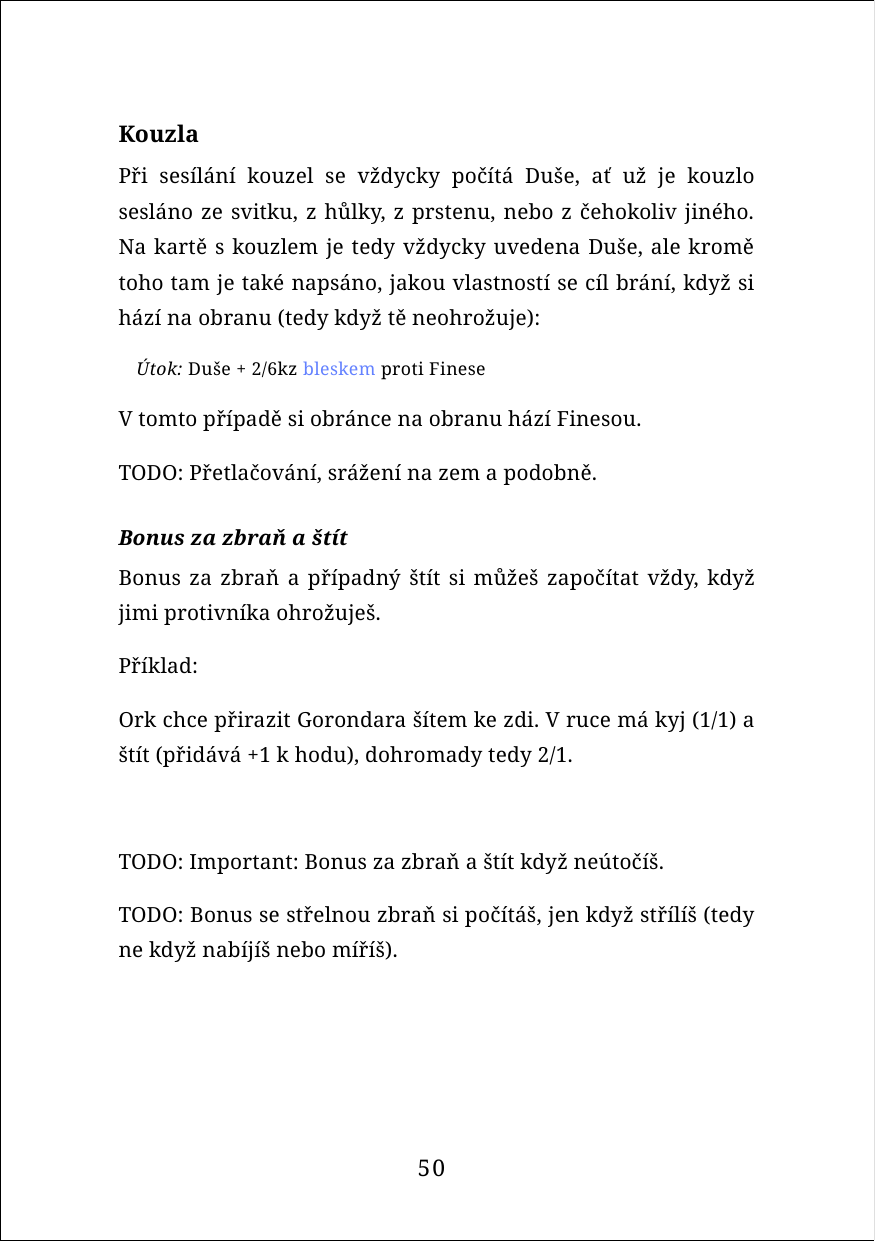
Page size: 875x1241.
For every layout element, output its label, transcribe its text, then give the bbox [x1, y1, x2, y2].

subtitle Bonus za zbraň a štít [118, 523, 756, 551]
text Útok: Duše + 2/6kz bleskem proti Finese [136, 357, 756, 381]
text Příklad: [118, 652, 756, 680]
text Při sesílání kouzel se vždycky počítá Duše, ať už je kouzlo sesláno ze svitku, z hůlky, z prstenu, nebo z čehokoliv jiného. Na kartě s kouzlem je tedy vždycky uvedena Duše, ale kromě toho tam je také napsáno, jakou vlastností se cíl brání, když si hází na obranu (tedy když tě neohrožuje): [118, 161, 756, 332]
text Bonus za zbraň a případný štít si můžeš započítat vždy, když jimi protivníka ohrožuješ. [118, 563, 756, 627]
text TODO: Přetlačování, srážení na zem a podobně. [118, 458, 756, 486]
text V tomto případě si obránce na obranu hází Finesou. [118, 404, 756, 433]
subtitle Kouzla [118, 118, 756, 149]
text Ork chce přirazit Gorondara šítem ke zdi. V ruce má kyj (1/1) a štít (přidává +1 k hodu), dohromady tedy 2/1. [118, 705, 756, 769]
text TODO: Bonus se střelnou zbraň si počítáš, jen když střílíš (tedy ne když nabíjíš nebo míříš). [118, 900, 756, 964]
text TODO: Important: Bonus za zbraň a štít když neútočíš. [118, 847, 756, 875]
